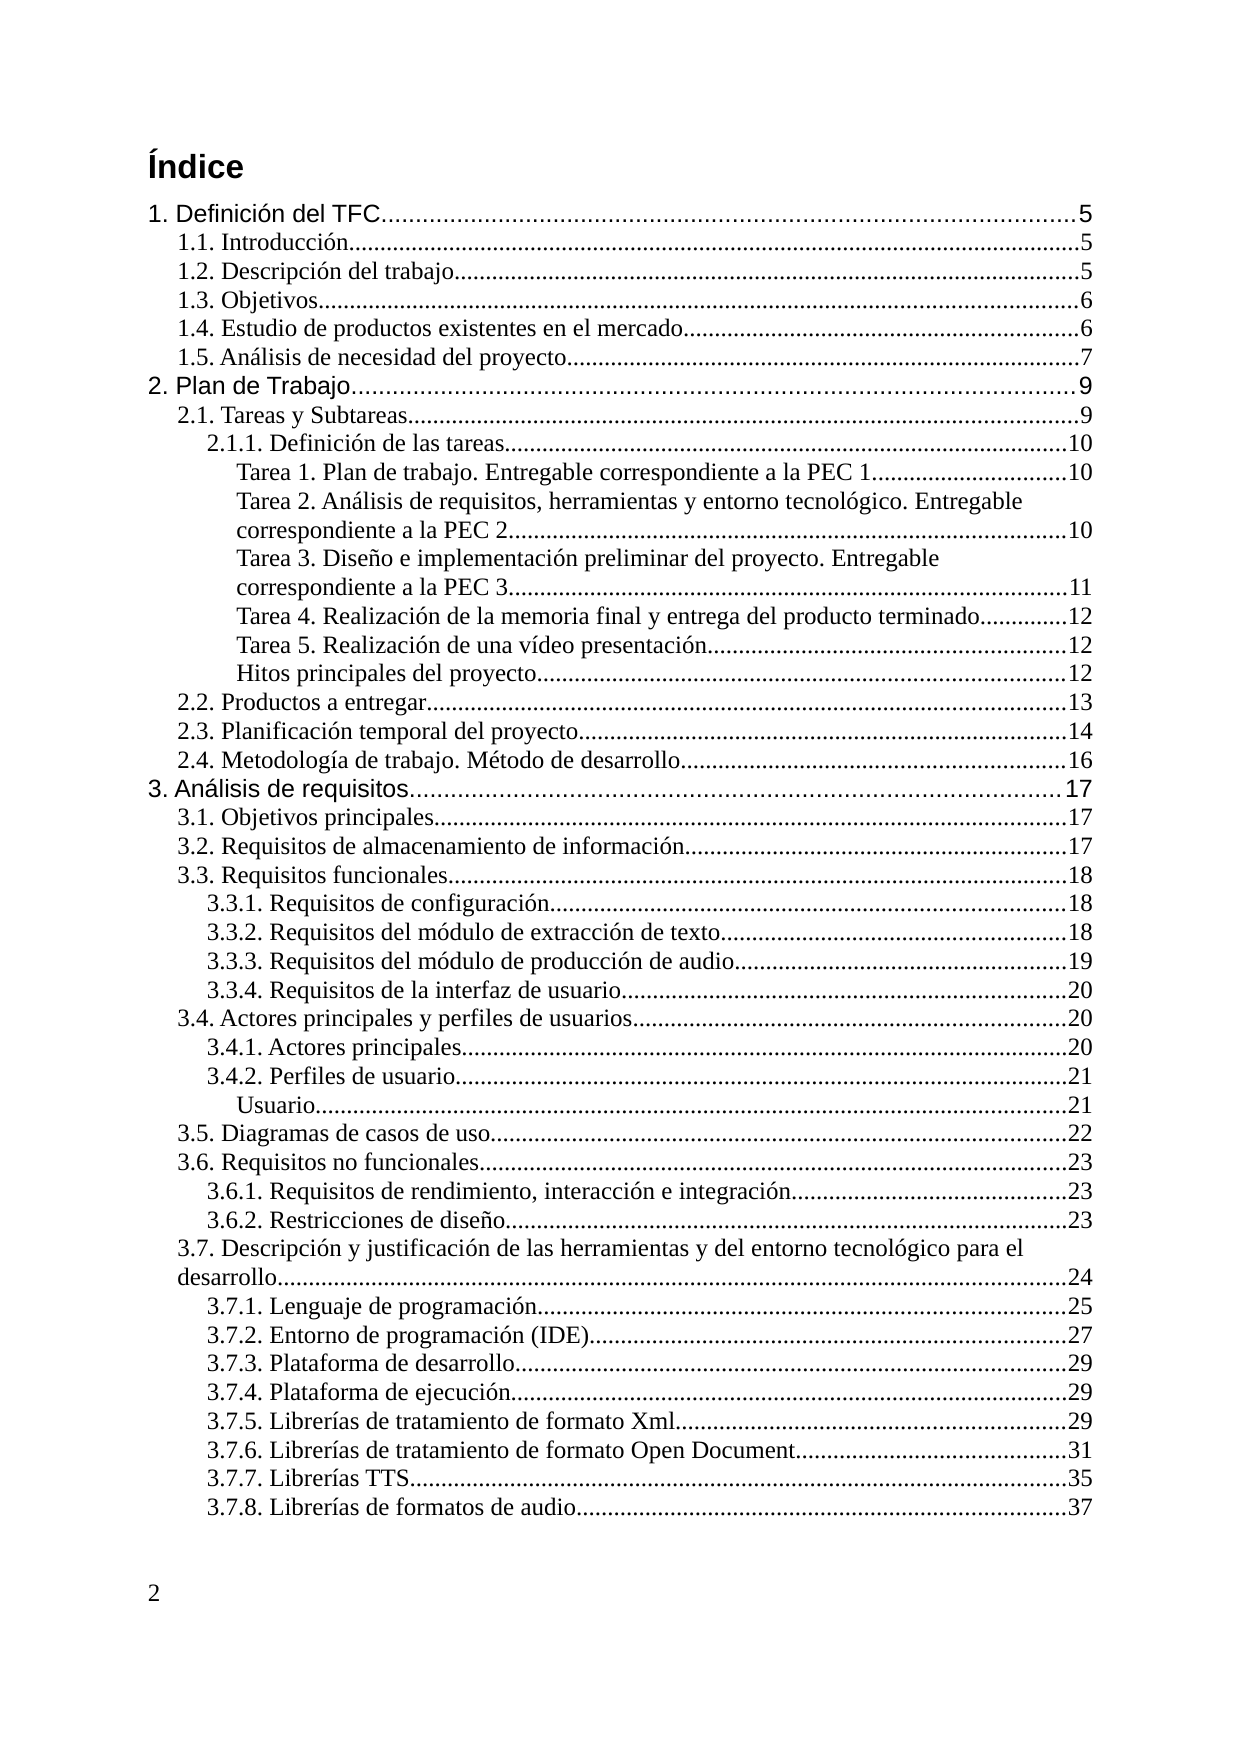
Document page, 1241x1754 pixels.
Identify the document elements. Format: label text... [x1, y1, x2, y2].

text 3.3.3. Requisitos del módulo de producción de audio 19 [207, 946, 1093, 975]
text 2.1.1. Definición de las tareas 10 [207, 428, 1093, 457]
text 3. Análisis de requisitos 17 [148, 773, 1093, 802]
text 1.4. Estudio de productos existentes en el mercado 6 [177, 313, 1093, 342]
subtitle Índice [148, 148, 1093, 186]
text Tarea 5. Realización de una vídeo presentación. 12 [236, 630, 1093, 658]
text 3.3.1. Requisitos de configuración 18 [207, 888, 1093, 917]
text 3.6.2. Restricciones de diseño 23 [207, 1205, 1093, 1233]
text 1.3. Objetivos 6 [177, 285, 1093, 313]
text 2.2. Productos a entregar 13 [177, 687, 1093, 716]
text 3.7.3. Plataforma de desarrollo 29 [207, 1348, 1093, 1377]
text 1.5. Análisis de necesidad del proyecto. 7 [177, 342, 1093, 371]
text Tarea 3. Diseño e implementación preliminar del proyecto. Entregable correspondiente a la PEC 3. 11 [236, 543, 1093, 601]
text 3.2. Requisitos de almacenamiento de información 17 [177, 831, 1093, 860]
text 3.6. Requisitos no funcionales 23 [177, 1147, 1093, 1176]
text 3.7.1. Lenguaje de programación 25 [207, 1291, 1093, 1320]
text 3.6.1. Requisitos de rendimiento, interacción e integración 23 [207, 1176, 1093, 1205]
text 2. Plan de Trabajo 9 [148, 371, 1093, 400]
text 3.7.4. Plataforma de ejecución 29 [207, 1377, 1093, 1406]
text 3.3.4. Requisitos de la interfaz de usuario 20 [207, 975, 1093, 1003]
text 2.1. Tareas y Subtareas 9 [177, 400, 1093, 428]
text 3.5. Diagramas de casos de uso 22 [177, 1118, 1093, 1147]
text 3.7.8. Librerías de formatos de audio 37 [207, 1492, 1093, 1521]
text 3.3.2. Requisitos del módulo de extracción de texto 18 [207, 917, 1093, 946]
text 3.3. Requisitos funcionales 18 [177, 860, 1093, 888]
text 3.1. Objetivos principales 17 [177, 802, 1093, 831]
text 3.4.2. Perfiles de usuario 21 [207, 1061, 1093, 1090]
text Hitos principales del proyecto 12 [236, 658, 1093, 687]
text 3.4.1. Actores principales 20 [207, 1032, 1093, 1061]
text 2.3. Planificación temporal del proyecto 14 [177, 716, 1093, 745]
text Tarea 1. Plan de trabajo. Entregable correspondiente a la PEC 1. 10 [236, 457, 1093, 486]
text 3.4. Actores principales y perfiles de usuarios 20 [177, 1003, 1093, 1032]
text 1.1. Introducción 5 [177, 227, 1093, 256]
text 3.7.7. Librerías TTS 35 [207, 1463, 1093, 1492]
text 3.7.6. Librerías de tratamiento de formato Open Document 31 [207, 1435, 1093, 1463]
text 1.2. Descripción del trabajo 5 [177, 256, 1093, 285]
text 2.4. Metodología de trabajo. Método de desarrollo. 16 [177, 745, 1093, 773]
text 3.7.5. Librerías de tratamiento de formato Xml 29 [207, 1406, 1093, 1435]
text Tarea 2. Análisis de requisitos, herramientas y entorno tecnológico. Entregable correspondiente a la PEC 2. 10 [236, 486, 1093, 543]
text 3.7.2. Entorno de programación (IDE) 27 [207, 1320, 1093, 1348]
text Usuario 21 [236, 1090, 1093, 1118]
text 3.7. Descripción y justificación de las herramientas y del entorno tecnológico para el desarrollo 24 [177, 1233, 1093, 1291]
text 1. Definición del TFC 5 [148, 198, 1093, 227]
text Tarea 4. Realización de la memoria final y entrega del producto terminado. 12 [236, 601, 1093, 630]
